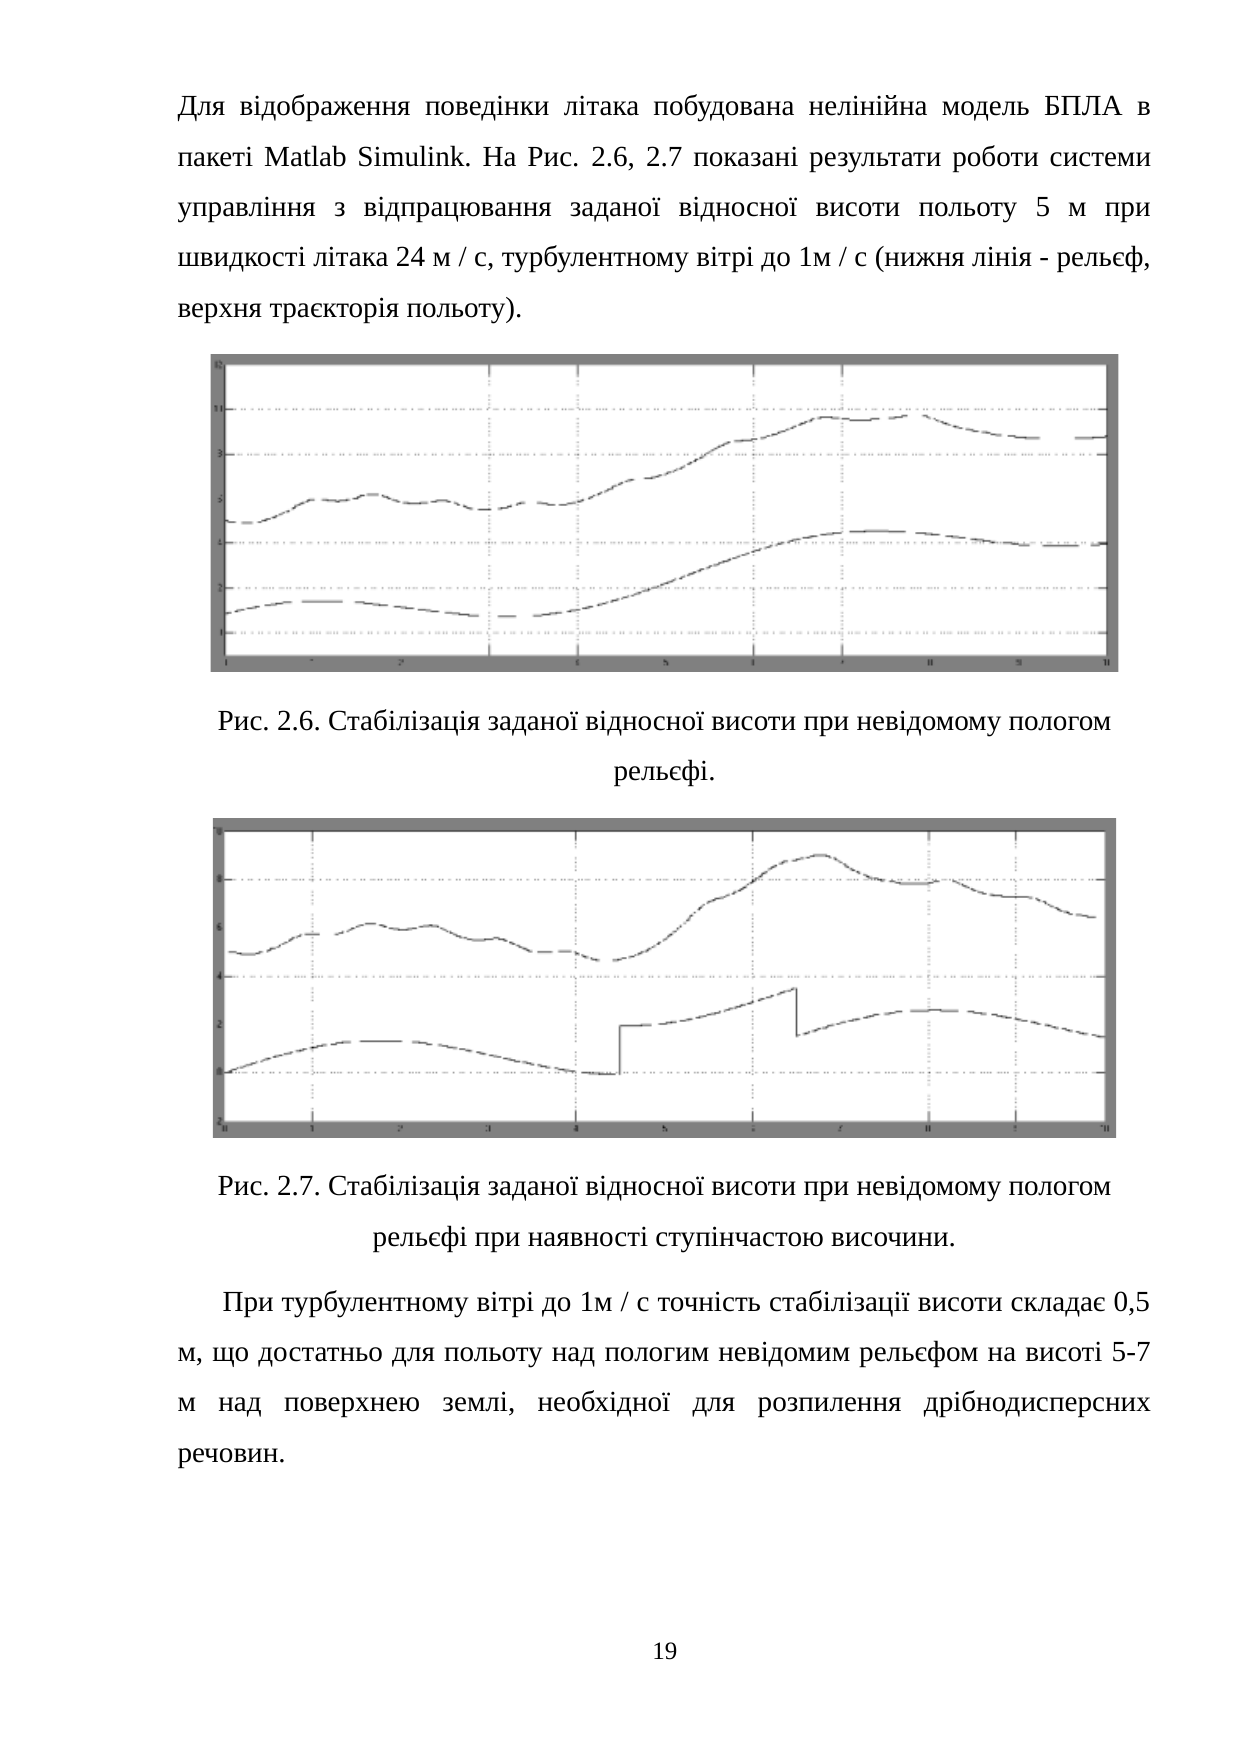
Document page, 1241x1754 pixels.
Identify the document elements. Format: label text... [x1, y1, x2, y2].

text Рис. 2.7. Стабілізація заданої відносної висоти при невідомому пологом рельєфі при наявності ступінчастою височини. [177, 1168, 1152, 1252]
text Для відображення поведінки літака побудована нелінійна модель БПЛА в пакеті Matlab Simulink. На Рис. 2.6, 2.7 показані результати роботи системи управління з відпрацювання заданої відносної висоти польоту 5 м при швидкості літака 24 м / с, турбулентному вітрі до 1м / с (нижня лінія - рельєф, верхня траєкторія польоту). [177, 88, 1152, 323]
picture [210, 354, 1119, 672]
text Рис. 2.6. Стабілізація заданої відносної висоти при невідомому пологом рельєфі. [177, 703, 1152, 787]
text При турбулентному вітрі до 1м / с точність стабілізації висоти складає 0,5 м, що достатньо для польоту над пологим невідомим рельєфом на висоті 5-7 м над поверхнею землі, необхідної для розпилення дрібнодисперсних речовин. [177, 1284, 1152, 1468]
picture [212, 818, 1117, 1138]
